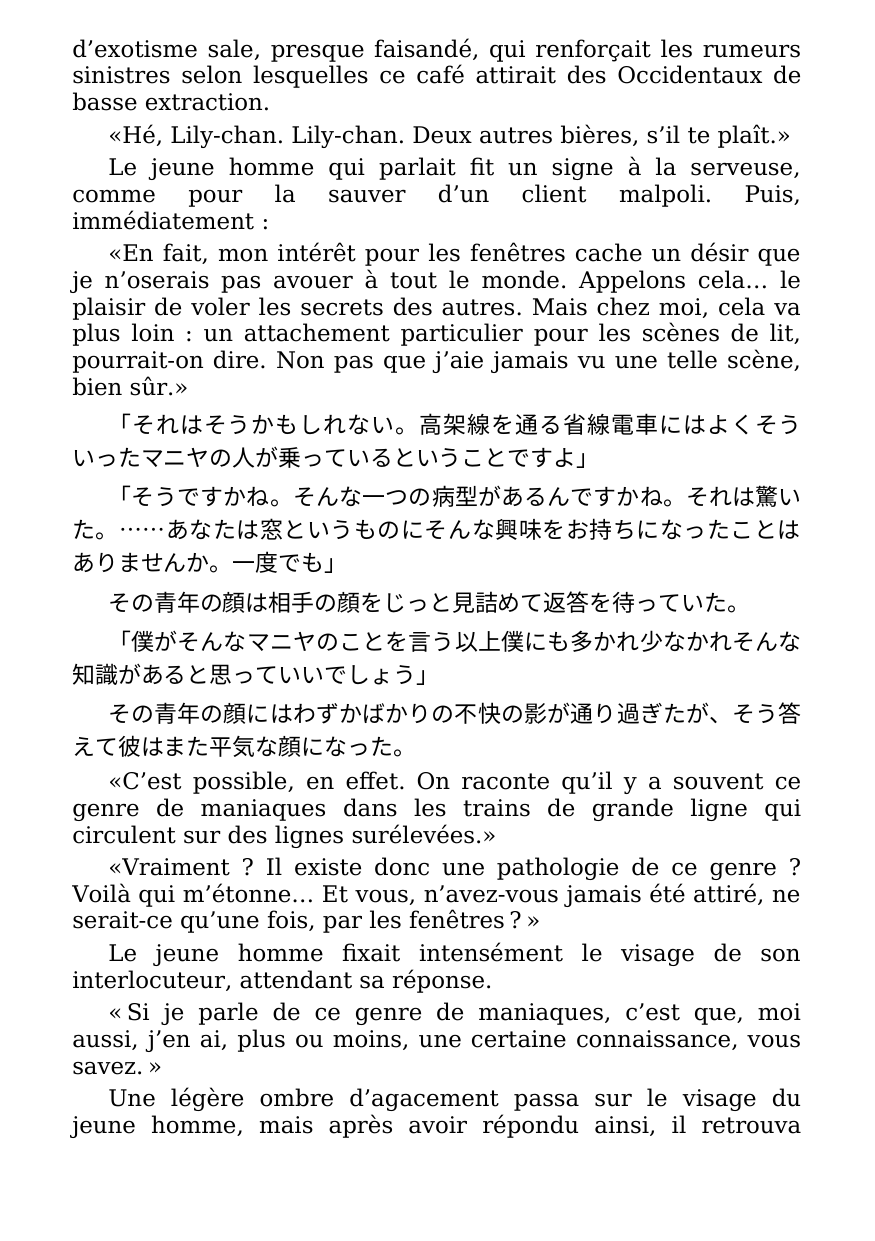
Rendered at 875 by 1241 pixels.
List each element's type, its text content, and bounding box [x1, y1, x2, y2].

text 「僕がそんなマニヤのことを言う以上僕にも多かれ少なかれそんな知識があると思っていいでしょう」 [72, 624, 802, 690]
text Une légère ombre d’agacement passa sur le visage du jeune homme, mais après avoir répondu ainsi, il retrouva [72, 1086, 802, 1139]
text «En fait, mon intérêt pour les fenêtres cache un désir que je n’oserais pas avouer à tout le monde. Appelons cela… le plaisir de voler les secrets des autres. Mais chez moi, cela va plus loin : un attachement particulier pour les scènes de lit, pourrait-on dire. Non pas que j’aie jamais vu une telle scène, bien sûr.» [72, 241, 802, 401]
text 「それはそうかもしれない。高架線を通る省線電車にはよくそういったマニヤの人が乗っているということですよ」 [72, 406, 802, 473]
text 「そうですかね。そんな一つの病型があるんですかね。それは驚いた。……あなたは窓というものにそんな興味をお持ちになったことはありませんか。一度でも」 [72, 479, 802, 578]
text « Si je parle de ce genre de maniaques, c’est que, moi aussi, j’en ai, plus ou moins, une certaine connaissance, vous savez. » [72, 999, 802, 1079]
text «Hé, Lily-chan. Lily-chan. Deux autres bières, s’il te plaît.» [72, 122, 802, 149]
text Le jeune homme fixait intensément le visage de son interlocuteur, attendant sa réponse. [72, 940, 802, 994]
text d’exotisme sale, presque faisandé, qui renforçait les rumeurs sinistres selon lesquelles ce café attirait des Occidentaux de basse extraction. [72, 36, 802, 116]
text その青年の顔は相手の顔をじっと見詰めて返答を待っていた。 [72, 584, 802, 618]
text «C’est possible, en effet. On raconte qu’il y a souvent ce genre de maniaques dans les trains de grande ligne qui circulent sur des lignes surélevées.» [72, 768, 802, 848]
text Le jeune homme qui parlait fit un signe à la serveuse, comme pour la sauver d’un client malpoli. Puis, immédiatement : [72, 154, 802, 234]
text その青年の顔にはわずかばかりの不快の影が通り過ぎたが、そう答えて彼はまた平気な顔になった。 [72, 696, 802, 762]
text «Vraiment ? Il existe donc une pathologie de ce genre ? Voilà qui m’étonne… Et vous, n’avez-vous jamais été attiré, ne serait-ce qu’une fois, par les fenêtres ? » [72, 854, 802, 934]
